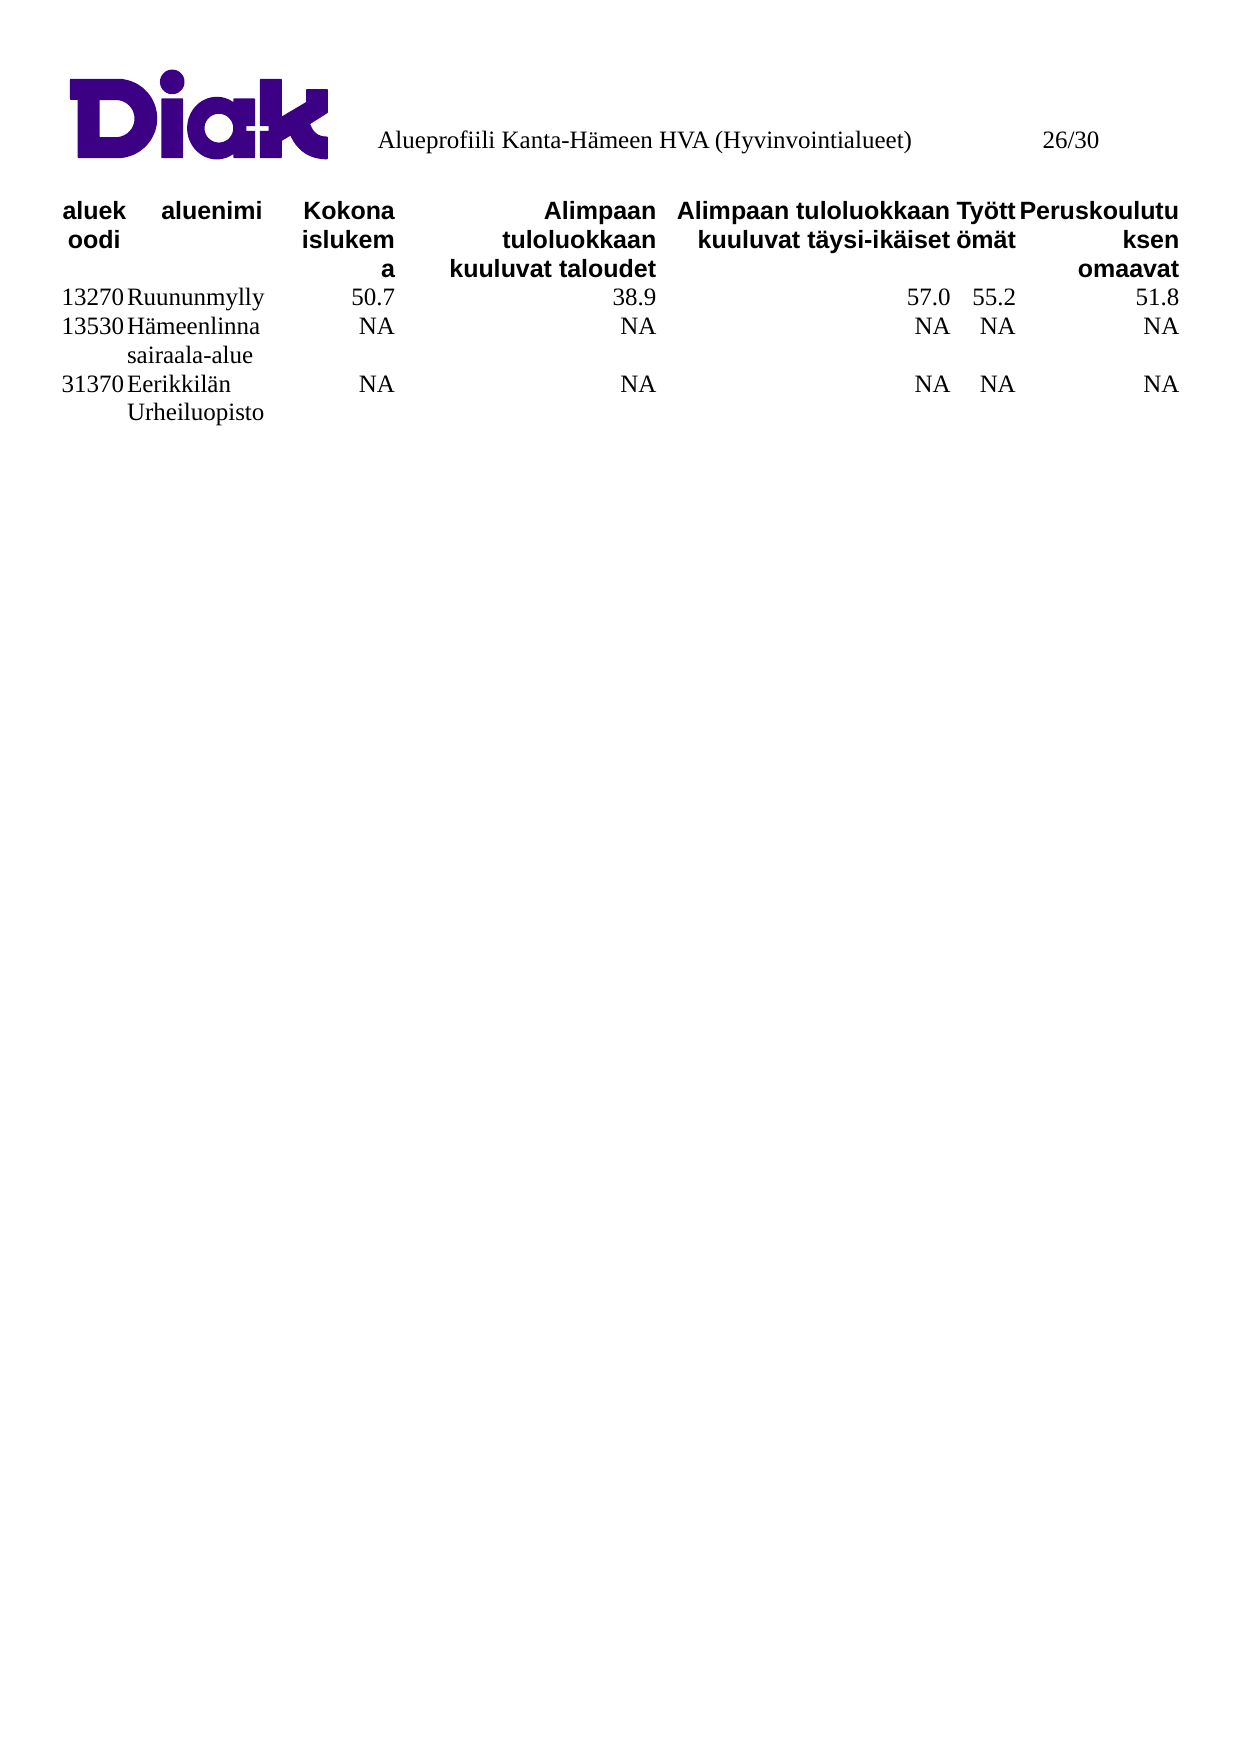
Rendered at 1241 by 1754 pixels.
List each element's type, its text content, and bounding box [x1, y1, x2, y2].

table_cell Hämeenlinna sairaala-alue [127, 311, 297, 369]
table_cell NA [297, 369, 395, 426]
table_cell NA [1016, 311, 1179, 369]
table_cell NA [297, 311, 395, 369]
table_cell 51.8 [1016, 283, 1179, 311]
table_cell Ruununmylly [127, 283, 297, 311]
table_cell 13530 [61, 311, 127, 369]
table_cell NA [395, 311, 656, 369]
table_header Kokonaislukema [297, 196, 395, 282]
table_cell 57.0 [656, 283, 950, 311]
table_cell NA [656, 311, 950, 369]
table_cell 50.7 [297, 283, 395, 311]
table_cell NA [1016, 369, 1179, 426]
table_cell 31370 [61, 369, 127, 426]
table_header Työttömät [950, 196, 1016, 282]
table_header aluekoodi [61, 196, 127, 282]
table_cell 55.2 [950, 283, 1016, 311]
table_cell NA [656, 369, 950, 426]
table_cell NA [950, 369, 1016, 426]
table_cell NA [395, 369, 656, 426]
table_cell 38.9 [395, 283, 656, 311]
table_header Peruskoulutuksen omaavat [1016, 196, 1179, 282]
table_header Alimpaan tuloluokkaan kuuluvat taloudet [395, 196, 656, 282]
table_header Alimpaan tuloluokkaan kuuluvat täysi-ikäiset [656, 196, 950, 282]
table_cell 13270 [61, 283, 127, 311]
table_cell NA [950, 311, 1016, 369]
table_cell Eerikkilän Urheiluopisto [127, 369, 297, 426]
table_header aluenimi [127, 196, 297, 282]
